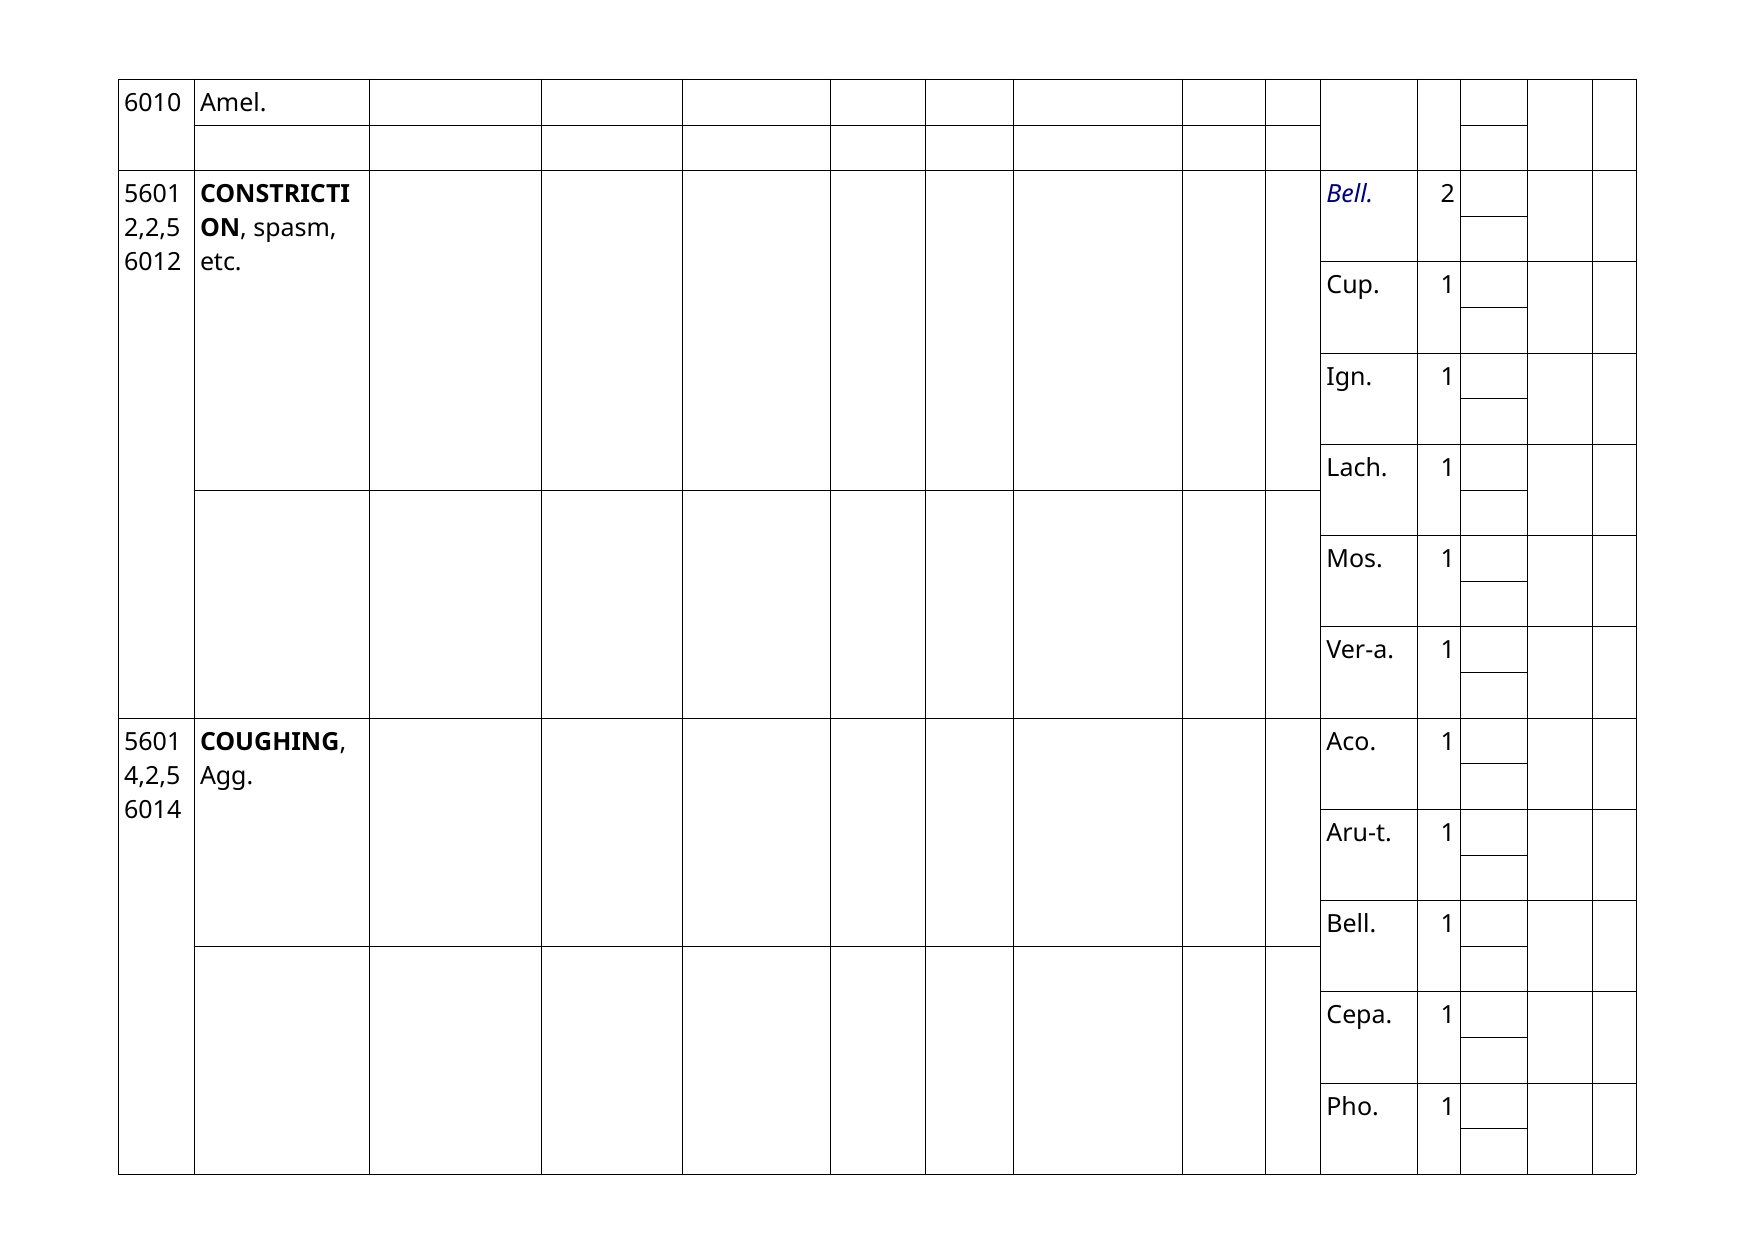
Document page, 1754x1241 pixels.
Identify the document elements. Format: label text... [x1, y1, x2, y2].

table_cell Aru-t. [1321, 810, 1417, 900]
table_cell [1266, 171, 1320, 489]
table_cell [542, 719, 682, 946]
table_cell [1528, 262, 1592, 353]
table_cell [1593, 354, 1636, 444]
table_cell [195, 491, 369, 718]
table_cell [542, 80, 682, 124]
table_cell [1183, 491, 1265, 718]
table_cell [1593, 262, 1636, 353]
table_cell Mos. [1321, 536, 1417, 626]
table_cell [831, 947, 925, 1174]
table_cell [542, 947, 682, 1174]
table_cell 2 [1418, 171, 1460, 261]
table_cell [1183, 719, 1265, 946]
table_cell [1593, 171, 1636, 261]
table_cell [926, 947, 1013, 1174]
table_cell 1 [1418, 810, 1460, 900]
table_cell Amel. [195, 80, 369, 124]
table_cell [1593, 80, 1636, 170]
table_cell [1461, 126, 1527, 170]
table_cell 1 [1418, 354, 1460, 444]
table_cell [1266, 126, 1320, 170]
table_cell [926, 491, 1013, 718]
table_cell [1461, 262, 1527, 307]
table_cell [1528, 901, 1592, 991]
table_cell [1266, 491, 1320, 718]
table_cell 1 [1418, 536, 1460, 626]
table_cell [1528, 80, 1592, 170]
table_cell [542, 491, 682, 718]
table_cell [1593, 992, 1636, 1083]
table_cell [1183, 80, 1265, 124]
table_cell [1266, 719, 1320, 946]
table_cell 1 [1418, 445, 1460, 535]
table_cell [1014, 80, 1182, 124]
table_cell [1014, 947, 1182, 1174]
table_cell [926, 126, 1013, 170]
table_cell [831, 171, 925, 489]
table_cell 1 [1418, 1084, 1460, 1174]
table_cell [1461, 399, 1527, 444]
table_cell [1528, 171, 1592, 261]
table_cell coughing, Agg. [195, 719, 369, 946]
table_cell [1461, 171, 1527, 216]
table_cell [1528, 1084, 1592, 1174]
table_cell [1321, 80, 1417, 170]
table_cell [1014, 171, 1182, 489]
table_cell [1461, 627, 1527, 672]
table_cell [1528, 445, 1592, 535]
table_cell [1183, 171, 1265, 489]
table_cell 1 [1418, 992, 1460, 1083]
table_cell [1593, 810, 1636, 900]
table_cell [370, 491, 541, 718]
table_cell [1461, 354, 1527, 398]
table_cell [1593, 627, 1636, 718]
table_cell [1461, 445, 1527, 489]
table_cell [370, 719, 541, 946]
table_cell Bell. [1321, 901, 1417, 991]
table_cell [1461, 80, 1527, 124]
table_cell Cepa. [1321, 992, 1417, 1083]
table_cell [831, 491, 925, 718]
table_cell [1528, 810, 1592, 900]
table_cell Cup. [1321, 262, 1417, 353]
table_cell [1461, 810, 1527, 854]
table_cell Lach. [1321, 445, 1417, 535]
table_cell [1266, 80, 1320, 124]
table_cell [683, 171, 830, 489]
table_cell [370, 80, 541, 124]
table_cell [1593, 719, 1636, 809]
table_cell [542, 126, 682, 170]
table_cell [1528, 719, 1592, 809]
table_cell 56014,2,56014 [119, 719, 194, 1174]
table_cell [926, 719, 1013, 946]
table_cell [1593, 901, 1636, 991]
table_cell [542, 171, 682, 489]
table_cell [683, 126, 830, 170]
table_cell [1461, 217, 1527, 261]
table_cell 1 [1418, 262, 1460, 353]
table_cell [1183, 126, 1265, 170]
table_cell [1528, 627, 1592, 718]
table_cell [1593, 536, 1636, 626]
table_cell [1461, 536, 1527, 581]
table_cell [683, 80, 830, 124]
table_cell 1 [1418, 901, 1460, 991]
table_cell [1461, 582, 1527, 626]
table_cell [831, 719, 925, 946]
table_cell Pho. [1321, 1084, 1417, 1174]
table_cell [831, 80, 925, 124]
table_cell [370, 171, 541, 489]
table_cell [1418, 80, 1460, 170]
table_cell Ign. [1321, 354, 1417, 444]
table_cell [1461, 491, 1527, 535]
table_cell [1014, 491, 1182, 718]
table_cell [1461, 764, 1527, 809]
table_cell [683, 491, 830, 718]
table_cell [370, 947, 541, 1174]
table_cell Ver-a. [1321, 627, 1417, 718]
table_cell [1183, 947, 1265, 1174]
table_cell [926, 80, 1013, 124]
table_cell [926, 171, 1013, 489]
table_cell Bell. [1321, 171, 1417, 261]
table_cell [1593, 445, 1636, 535]
table_cell 1 [1418, 627, 1460, 718]
table_cell [1461, 856, 1527, 900]
table_cell [1461, 1129, 1527, 1174]
table_cell [1461, 719, 1527, 763]
table_cell [1528, 354, 1592, 444]
table_cell [1461, 947, 1527, 991]
table_cell [195, 947, 369, 1174]
table_cell [1461, 308, 1527, 353]
table_cell 6010 [119, 80, 194, 170]
table_cell 56012,2,56012 [119, 171, 194, 718]
table_cell [1461, 1038, 1527, 1083]
table_cell [683, 719, 830, 946]
table_cell [1266, 947, 1320, 1174]
table_cell [1461, 992, 1527, 1037]
table_cell [1461, 673, 1527, 718]
table_cell [683, 947, 830, 1174]
table_cell [195, 126, 369, 170]
table_cell [1014, 719, 1182, 946]
table_cell [1014, 126, 1182, 170]
table_cell [831, 126, 925, 170]
table_cell [1461, 1084, 1527, 1128]
table_cell [1528, 536, 1592, 626]
table_cell [1593, 1084, 1636, 1174]
table_cell constriction, spasm, etc. [195, 171, 369, 489]
table_cell [1528, 992, 1592, 1083]
table_cell [1461, 901, 1527, 946]
table_cell 1 [1418, 719, 1460, 809]
table_cell [370, 126, 541, 170]
table_cell Aco. [1321, 719, 1417, 809]
